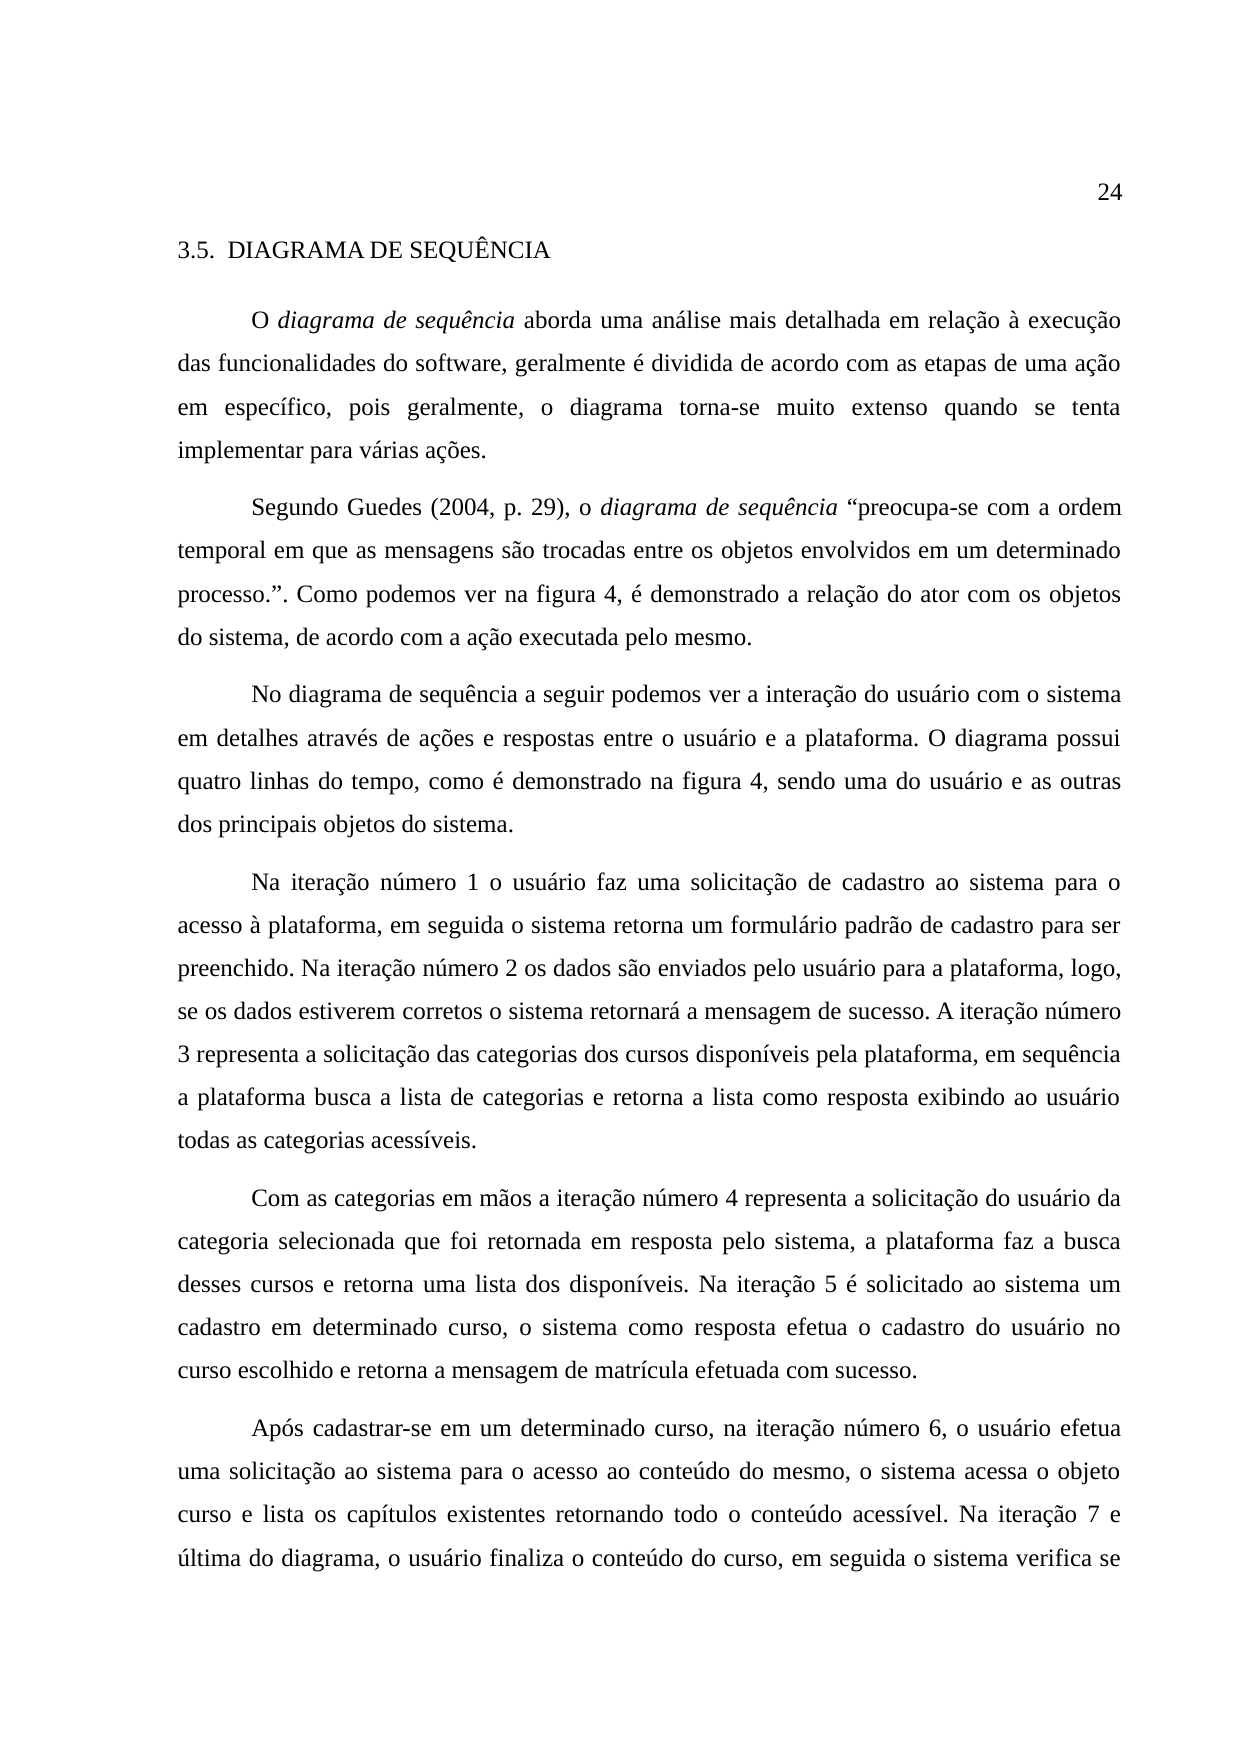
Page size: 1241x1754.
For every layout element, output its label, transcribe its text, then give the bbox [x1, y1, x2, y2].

subtitle DIAGRAMA DE SEQUÊNCIA [177, 235, 1122, 264]
text Após cadastrar-se em um determinado curso, na iteração número 6, o usuário efetua uma solicitação ao sistema para o acesso ao conteúdo do mesmo, o sistema acessa o objeto curso e lista os capítulos existentes retornando todo o conteúdo acessível. Na iteração 7 e última do diagrama, o usuário finaliza o conteúdo do curso, em seguida o sistema verifica se [177, 1413, 1122, 1571]
text Com as categorias em mãos a iteração número 4 representa a solicitação do usuário da categoria selecionada que foi retornada em resposta pelo sistema, a plataforma faz a busca desses cursos e retorna uma lista dos disponíveis. Na iteração 5 é solicitado ao sistema um cadastro em determinado curso, o sistema como resposta efetua o cadastro do usuário no curso escolhido e retorna a mensagem de matrícula efetuada com sucesso. [177, 1183, 1122, 1384]
text No diagrama de sequência a seguir podemos ver a interação do usuário com o sistema em detalhes através de ações e respostas entre o usuário e a plataforma. O diagrama possui quatro linhas do tempo, como é demonstrado na figura 4, sendo uma do usuário e as outras dos principais objetos do sistema. [177, 679, 1122, 838]
text Segundo Guedes (2004, p. 29), o diagrama de sequência “preocupa-se com a ordem temporal em que as mensagens são trocadas entre os objetos envolvidos em um determinado processo.”. Como podemos ver na figura 4, é demonstrado a relação do ator com os objetos do sistema, de acordo com a ação executada pelo mesmo. [177, 492, 1122, 651]
text O diagrama de sequência aborda uma análise mais detalhada em relação à execução das funcionalidades do software, geralmente é dividida de acordo com as etapas de uma ação em específico, pois geralmente, o diagrama torna-se muito extenso quando se tenta implementar para várias ações. [177, 305, 1122, 463]
text Na iteração número 1 o usuário faz uma solicitação de cadastro ao sistema para o acesso à plataforma, em seguida o sistema retorna um formulário padrão de cadastro para ser preenchido. Na iteração número 2 os dados são enviados pelo usuário para a plataforma, logo, se os dados estiverem corretos o sistema retornará a mensagem de sucesso. A iteração número 3 representa a solicitação das categorias dos cursos disponíveis pela plataforma, em sequência a plataforma busca a lista de categorias e retorna a lista como resposta exibindo ao usuário todas as categorias acessíveis. [177, 867, 1122, 1154]
